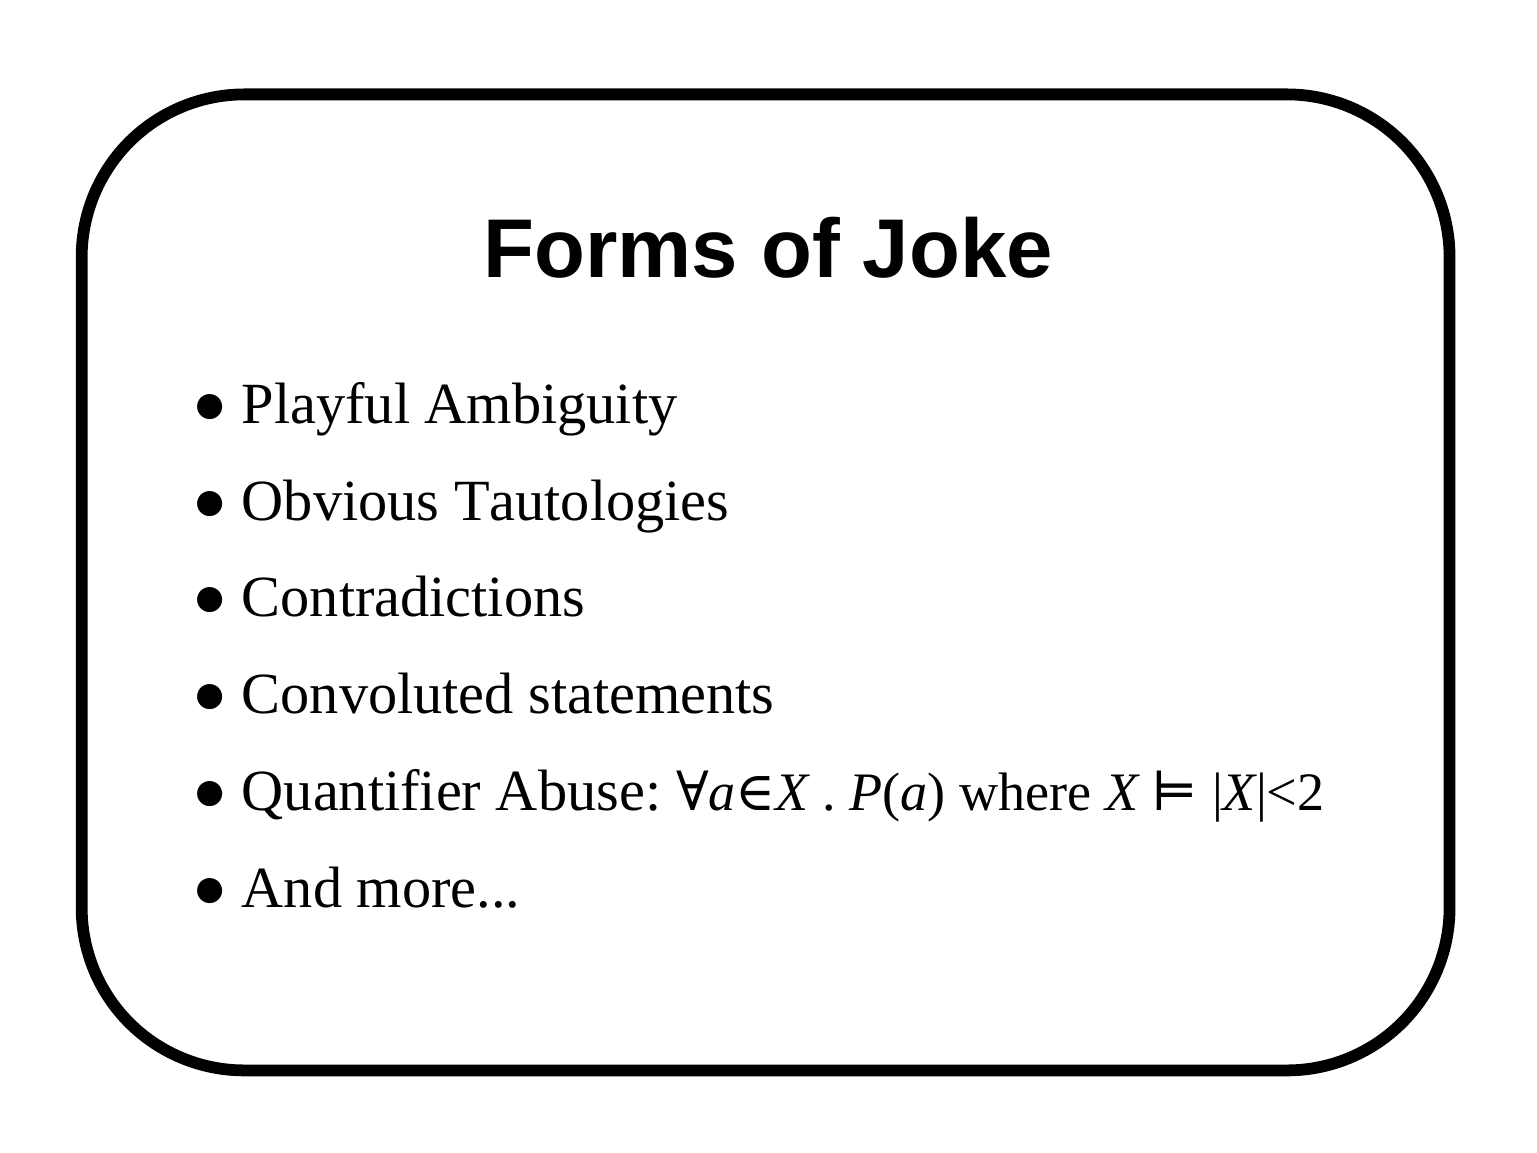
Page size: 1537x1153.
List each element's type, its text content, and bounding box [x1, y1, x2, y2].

text ● And more... [177, 856, 1359, 920]
text ● Contradictions [177, 565, 1359, 629]
text ● Quantifier Abuse: ∀a∈X . P(a) where X ⊨ |X|<2 [177, 759, 1359, 823]
text ● Convoluted statements [177, 662, 1359, 726]
text ● Playful Ambiguity [177, 371, 1359, 436]
text ● Obvious Tautologies [177, 468, 1359, 533]
subtitle Forms of Joke [177, 202, 1359, 295]
